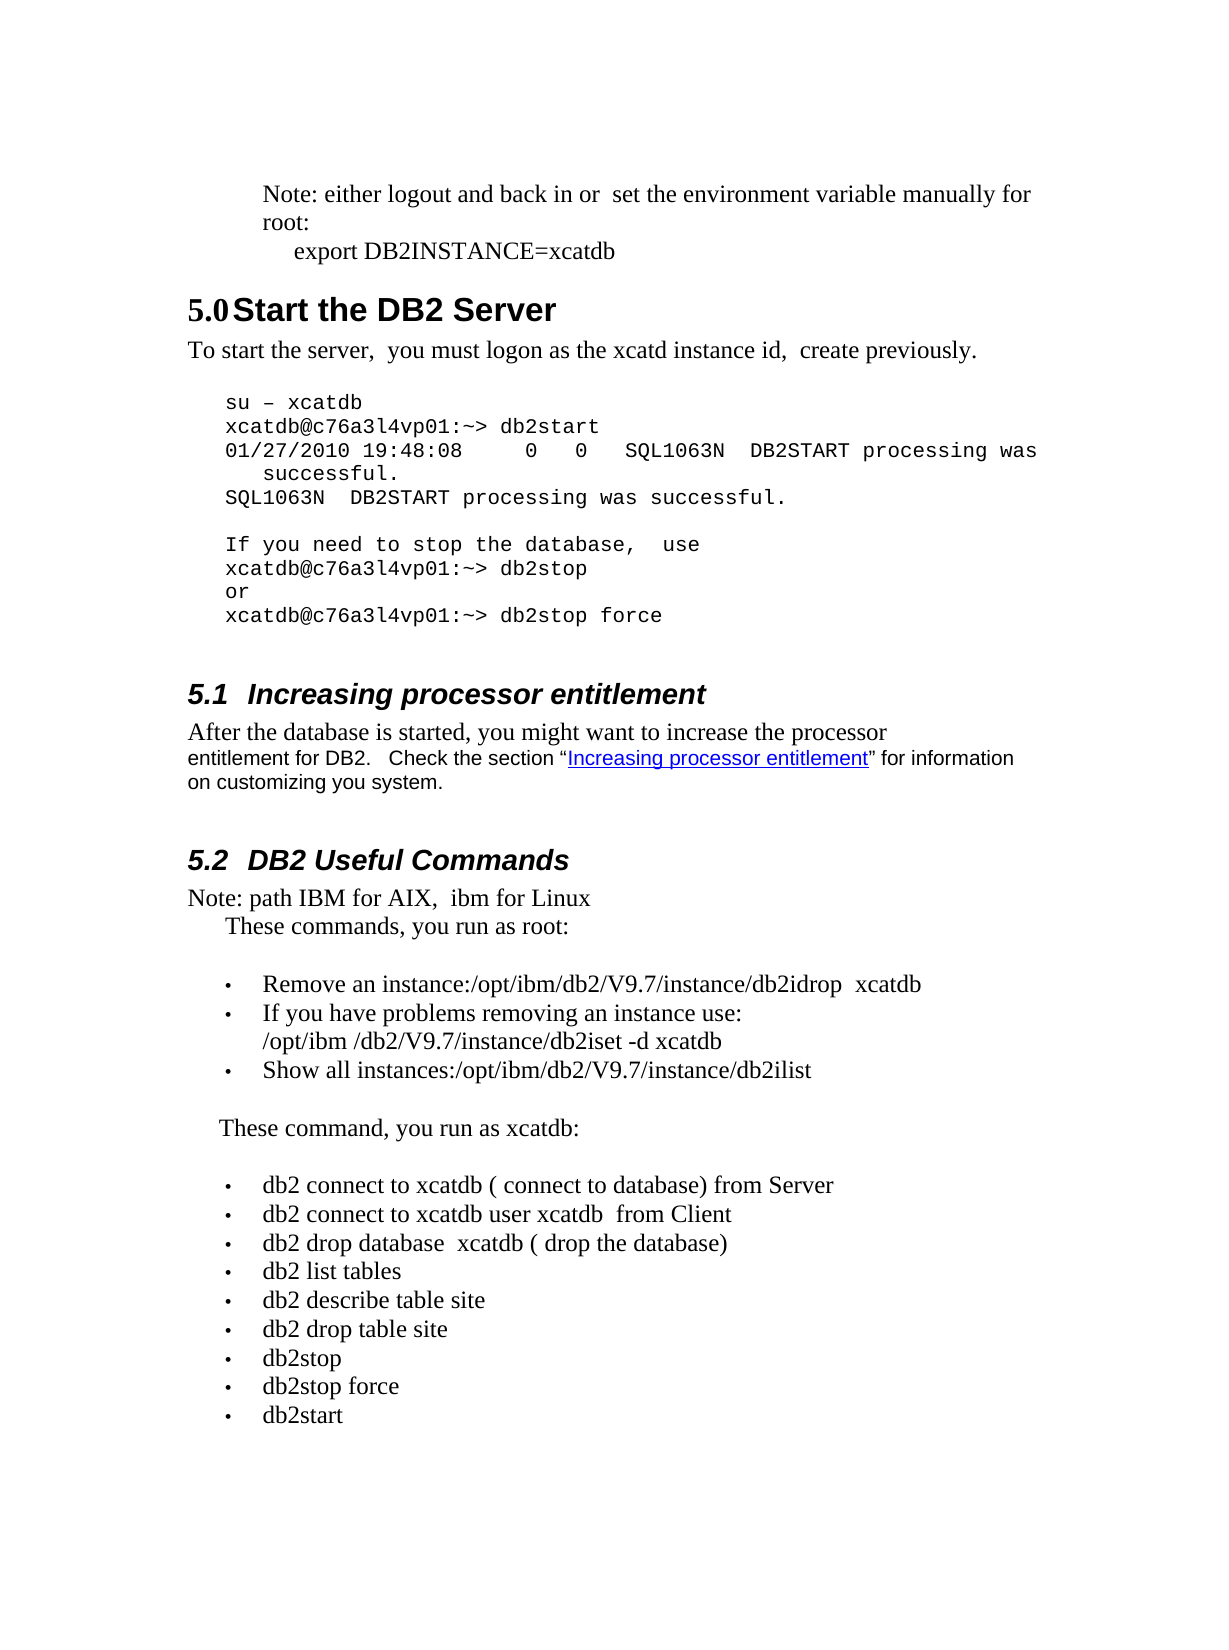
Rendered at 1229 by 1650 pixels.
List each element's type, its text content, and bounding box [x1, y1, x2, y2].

text 01/27/2010 19:48:08 0 0 SQL1063N DB2START processing was successful. [225, 439, 1041, 487]
list db2 describe table site [225, 1285, 1041, 1314]
list db2start [225, 1400, 1041, 1429]
list db2 connect to xcatdb user xcatdb from Client [225, 1199, 1041, 1228]
list db2 drop database xcatdb ( drop the database) [225, 1228, 1041, 1256]
subtitle DB2 Useful Commands [187, 843, 1041, 876]
list db2 connect to xcatdb ( connect to database) from Server [225, 1170, 1041, 1199]
text xcatdb@c76a3l4vp01:~> db2start [225, 416, 1041, 439]
text Note: either logout and back in or set the environment variable manually for root: [225, 179, 1041, 236]
list db2stop [225, 1343, 1041, 1371]
list db2 drop table site [225, 1314, 1041, 1343]
text xcatdb@c76a3l4vp01:~> db2stop force [225, 605, 1041, 629]
subtitle Increasing processor entitlement [187, 677, 1041, 711]
text su – xcatdb [225, 392, 1041, 416]
text entitlement for DB2. Check the section “Increasing processor entitlement” for information on customizing you system. [187, 746, 1041, 794]
list If you have problems removing an instance use: [225, 998, 1041, 1026]
list db2 list tables [225, 1256, 1041, 1285]
list Remove an instance:/opt/ibm/db2/V9.7/instance/db2idrop xcatdb [225, 969, 1041, 998]
list db2stop force [225, 1371, 1041, 1400]
text Note: path IBM for AIX, ibm for Linux [187, 883, 1041, 911]
text xcatdb@c76a3l4vp01:~> db2stop [225, 558, 1041, 581]
subtitle Start the DB2 Server [187, 290, 1041, 328]
list /opt/ibm /db2/V9.7/instance/db2iset -d xcatdb [225, 1026, 1041, 1055]
text export DB2INSTANCE=xcatdb [225, 236, 1041, 265]
list Show all instances:/opt/ibm/db2/V9.7/instance/db2ilist [225, 1055, 1041, 1084]
text or [225, 581, 1041, 605]
text These command, you run as xcatdb: [187, 1113, 1041, 1141]
text To start the server, you must logon as the xcatd instance id, create previously. [187, 335, 1041, 363]
text After the database is started, you might want to increase the processor [187, 717, 1041, 746]
text SQL1063N DB2START processing was successful. [225, 487, 1041, 511]
text If you need to stop the database, use [225, 534, 1041, 558]
text These commands, you run as root: [187, 911, 1041, 940]
